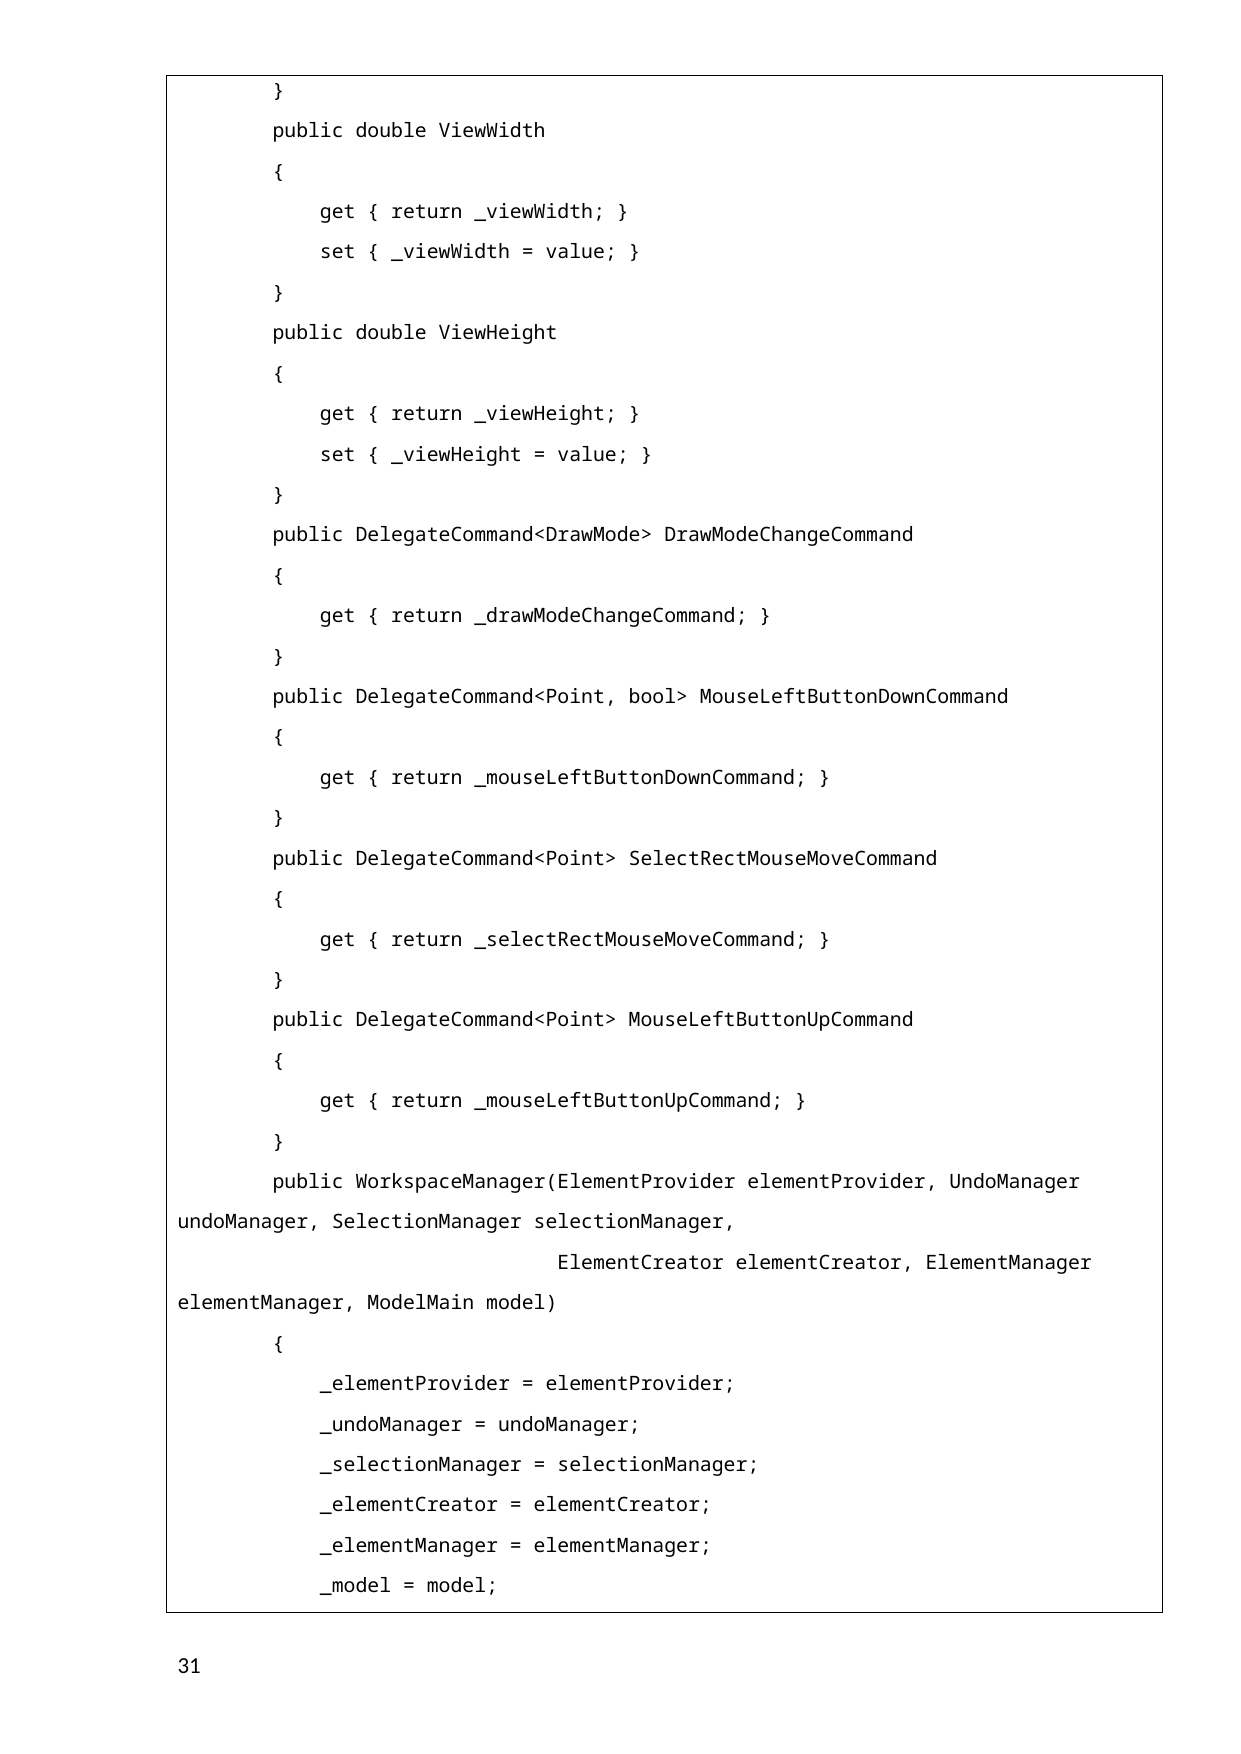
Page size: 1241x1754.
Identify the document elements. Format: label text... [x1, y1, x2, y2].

table_header } public double ViewWidth { get { return _viewWidth; } set { _viewWidth = value; } } public double ViewHeight { get { return _viewHeight; } set { _viewHeight = value; } } public DelegateCommand<DrawMode> DrawModeChangeCommand { get { return _drawModeChangeCommand; } } public DelegateCommand<Point, bool> MouseLeftButtonDownCommand { get { return _mouseLeftButtonDownCommand; } } public DelegateCommand<Point> SelectRectMouseMoveCommand { get { return _selectRectMouseMoveCommand; } } public DelegateCommand<Point> MouseLeftButtonUpCommand { get { return _mouseLeftButtonUpCommand; } } public WorkspaceManager(ElementProvider elementProvider, UndoManager undoManager, SelectionManager selectionManager, ElementCreator elementCreator, ElementManager elementManager, ModelMain model) { _elementProvider = elementProvider; _undoManager = undoManager; _selectionManager = selectionManager; _elementCreator = elementCreator; _elementManager = elementManager; _model = model; [167, 76, 1162, 1612]
